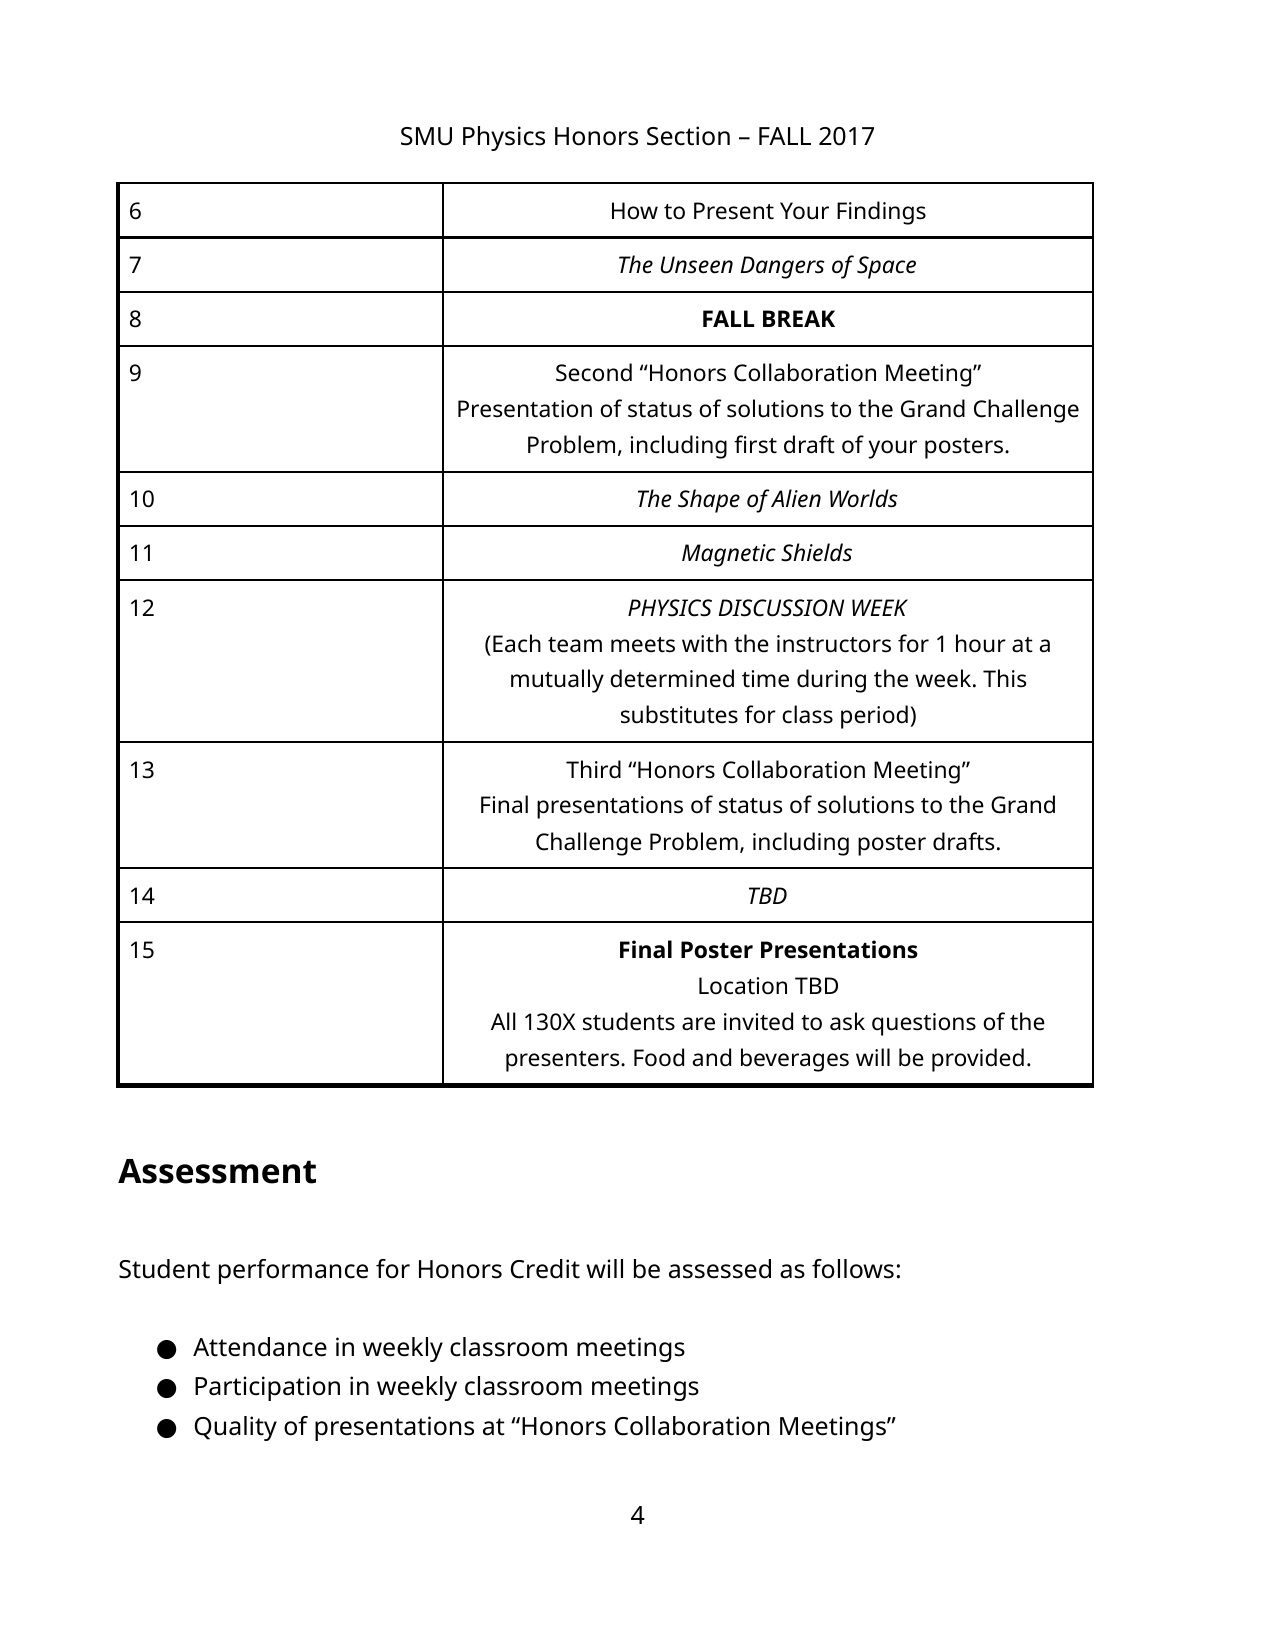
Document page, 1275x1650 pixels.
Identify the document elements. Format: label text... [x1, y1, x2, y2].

table_cell 14 [120, 869, 442, 921]
table_cell FALL BREAK [444, 293, 1092, 345]
list Attendance in weekly classroom meetings [156, 1330, 1157, 1364]
table_cell The Unseen Dangers of Space [444, 239, 1092, 291]
table_cell Second “Honors Collaboration Meeting” Presentation of status of solutions to the Grand Challenge Problem, including first draft of your posters. [444, 347, 1092, 471]
table_cell Final Poster Presentations Location TBD All 130X students are invited to ask questions of the presenters. Food and beverages will be provided. [444, 923, 1092, 1083]
table_cell 12 [120, 581, 442, 741]
table_cell 13 [120, 743, 442, 867]
table_cell Third “Honors Collaboration Meeting” Final presentations of status of solutions to the Grand Challenge Problem, including poster drafts. [444, 743, 1092, 867]
table_cell PHYSICS DISCUSSION WEEK (Each team meets with the instructors for 1 hour at a mutually determined time during the week. This substitutes for class period) [444, 581, 1092, 741]
table_cell 15 [120, 923, 442, 1083]
table_cell 8 [120, 293, 442, 345]
list Quality of presentations at “Honors Collaboration Meetings” [156, 1408, 1157, 1442]
table_cell Magnetic Shields [444, 527, 1092, 579]
table_cell 11 [120, 527, 442, 579]
table_cell 10 [120, 473, 442, 525]
list Participation in weekly classroom meetings [156, 1369, 1157, 1403]
table_cell 9 [120, 347, 442, 471]
table_cell TBD [444, 869, 1092, 921]
text Student performance for Honors Credit will be assessed as follows: [118, 1252, 1157, 1286]
table_cell 7 [120, 239, 442, 291]
table_cell How to Present Your Findings [444, 184, 1092, 236]
table_cell The Shape of Alien Worlds [444, 473, 1092, 525]
table_cell 6 [120, 184, 442, 236]
subtitle Assessment [118, 1147, 1157, 1193]
